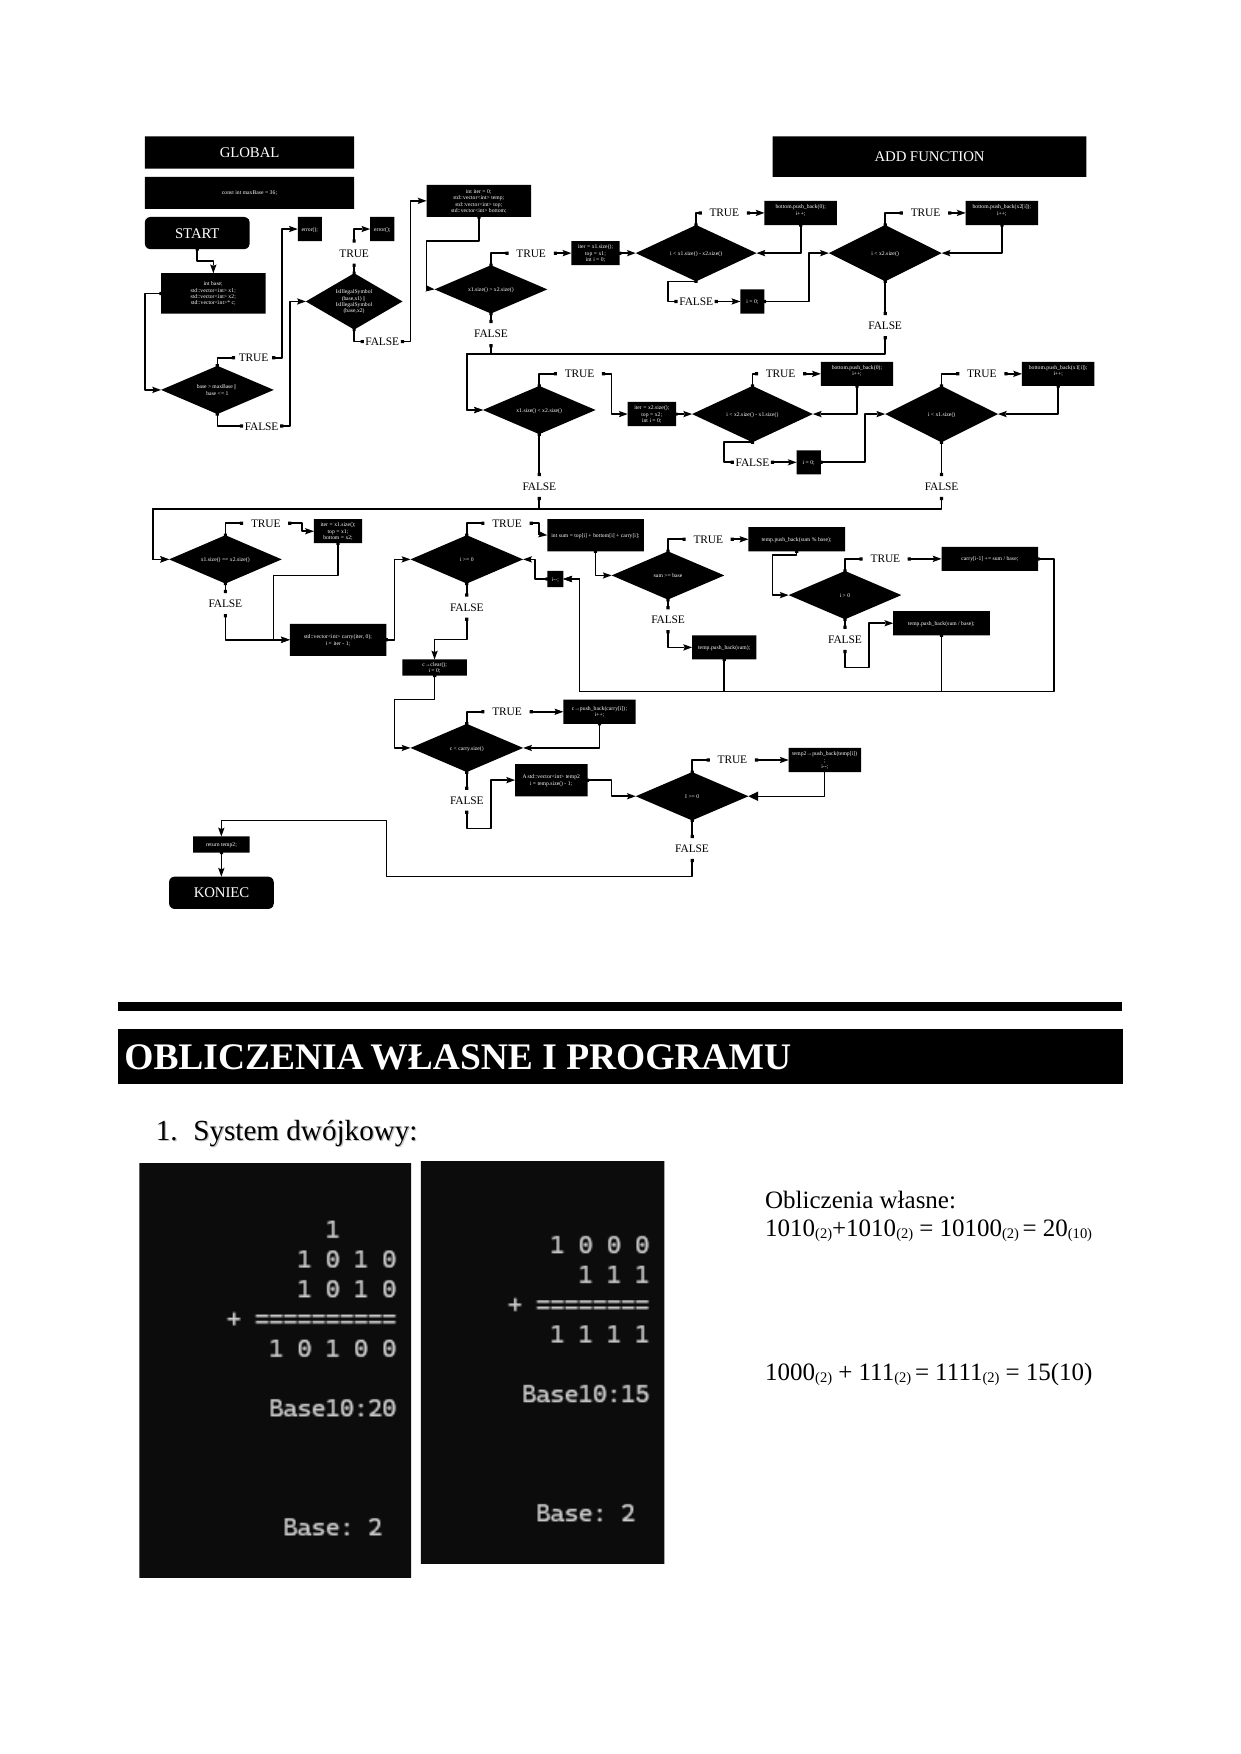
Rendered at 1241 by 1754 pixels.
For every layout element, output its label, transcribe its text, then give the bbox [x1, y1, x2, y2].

picture [139, 1163, 412, 1578]
list System dwójkowy: [156, 1113, 1122, 1147]
text Obliczenia własne i programu [119, 1030, 1122, 1084]
picture [420, 1161, 665, 1564]
